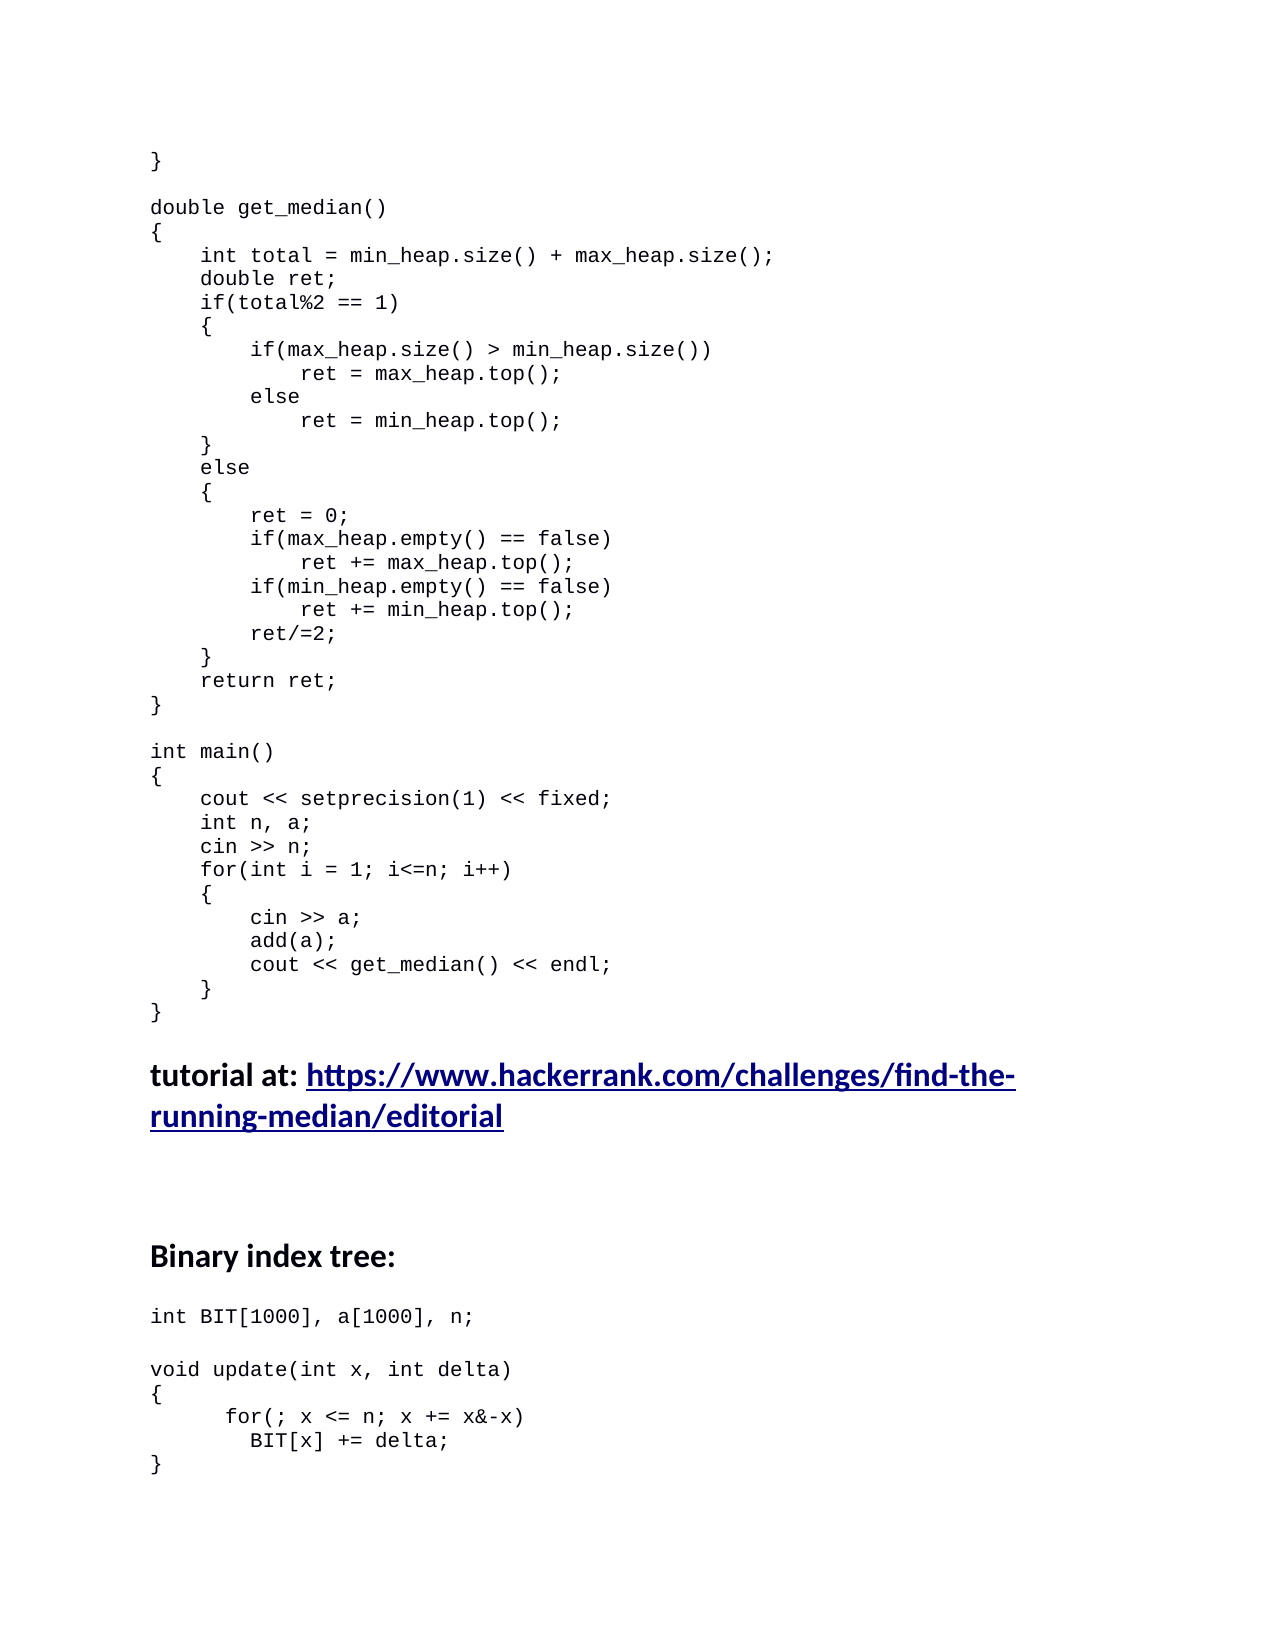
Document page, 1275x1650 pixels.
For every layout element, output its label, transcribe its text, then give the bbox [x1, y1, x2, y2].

text if(total%2 == 1) [150, 292, 1125, 316]
subtitle tutorial at: https://www.hackerrank.com/challenges/find-the-running-median/editorial [150, 1054, 1125, 1136]
text if(max_heap.size() > min_heap.size()) [150, 339, 1125, 363]
subtitle Binary index tree: [150, 1236, 1125, 1276]
text int n, a; [150, 812, 1125, 836]
text } [150, 647, 1125, 670]
text if(min_heap.empty() == false) [150, 576, 1125, 599]
text if(max_heap.empty() == false) [150, 528, 1125, 552]
text for(int i = 1; i<=n; i++) [150, 859, 1125, 883]
text ret = min_heap.top(); [150, 410, 1125, 434]
text { [150, 221, 1125, 244]
text } [150, 1001, 1125, 1025]
text { [150, 1382, 1125, 1406]
text } [150, 434, 1125, 457]
text int main() [150, 741, 1125, 765]
text add(a); [150, 930, 1125, 954]
text int total = min_heap.size() + max_heap.size(); [150, 244, 1125, 268]
text BIT[x] += delta; [150, 1430, 1125, 1453]
text return ret; [150, 670, 1125, 694]
text ret/=2; [150, 623, 1125, 647]
text double get_median() [150, 197, 1125, 221]
text cin >> a; [150, 907, 1125, 930]
text ret = 0; [150, 505, 1125, 528]
text { [150, 316, 1125, 339]
text cout << setprecision(1) << fixed; [150, 788, 1125, 812]
text ret += min_heap.top(); [150, 599, 1125, 623]
text ret += max_heap.top(); [150, 552, 1125, 576]
text cout << get_median() << endl; [150, 954, 1125, 978]
text double ret; [150, 268, 1125, 292]
text void update(int x, int delta) [150, 1359, 1125, 1382]
text for(; x <= n; x += x&-x) [150, 1406, 1125, 1430]
text } [150, 150, 1125, 174]
text } [150, 1453, 1125, 1477]
text { [150, 481, 1125, 505]
text { [150, 765, 1125, 788]
text { [150, 883, 1125, 907]
text else [150, 386, 1125, 410]
text } [150, 694, 1125, 717]
text ret = max_heap.top(); [150, 363, 1125, 386]
text cin >> n; [150, 836, 1125, 859]
text } [150, 978, 1125, 1001]
text int BIT[1000], a[1000], n; [150, 1306, 1125, 1329]
text else [150, 457, 1125, 481]
